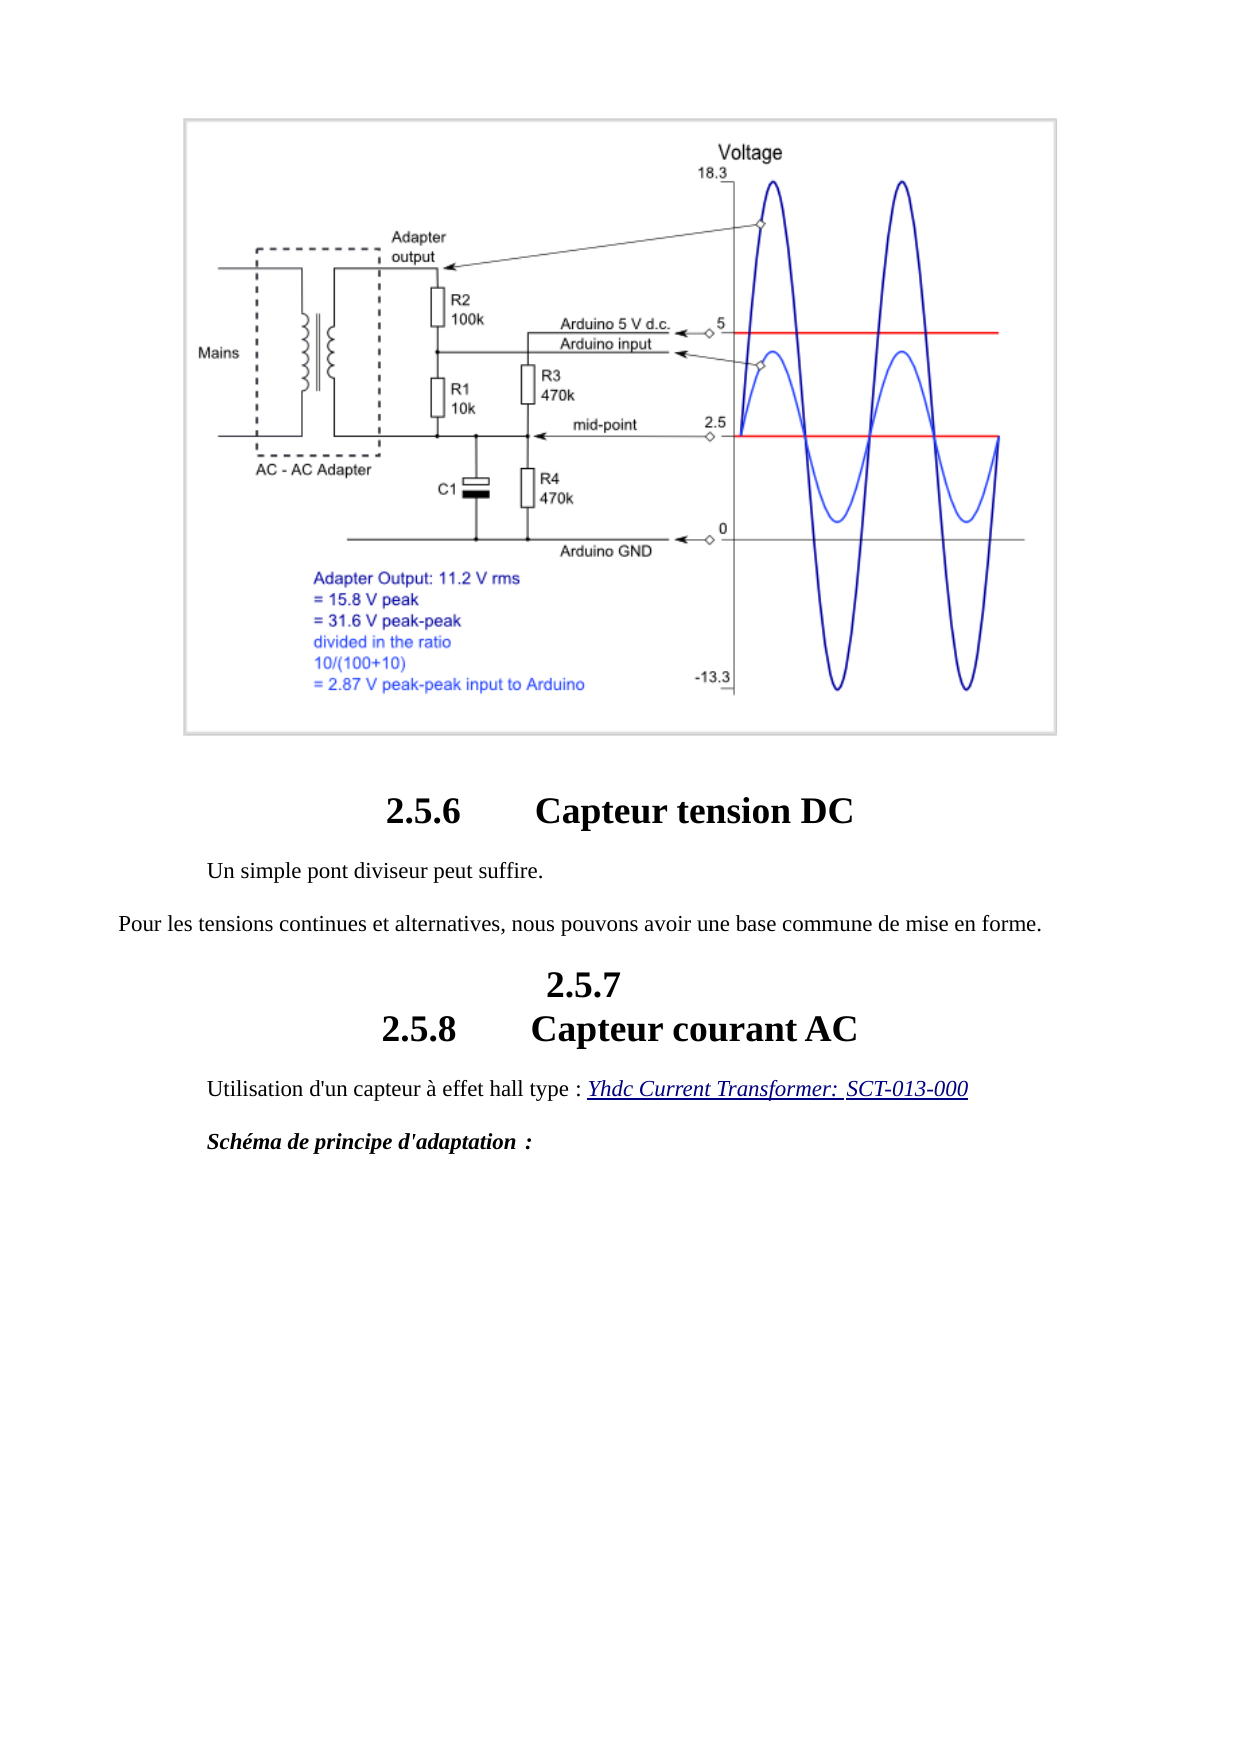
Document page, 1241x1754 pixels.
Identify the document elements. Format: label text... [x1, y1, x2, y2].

text Schéma de principe d'adaptation : [207, 1128, 1122, 1154]
picture [183, 118, 1058, 736]
text Pour les tensions continues et alternatives, nous pouvons avoir une base commune de mise en forme. [118, 910, 1122, 937]
subtitle Capteur tension DC [118, 788, 1122, 831]
text Un simple pont diviseur peut suffire. [207, 857, 1122, 884]
text Utilisation d'un capteur à effet hall type : Yhdc Current Transformer: SCT-013-000 [207, 1076, 1122, 1102]
subtitle Capteur courant AC [118, 1006, 1122, 1049]
